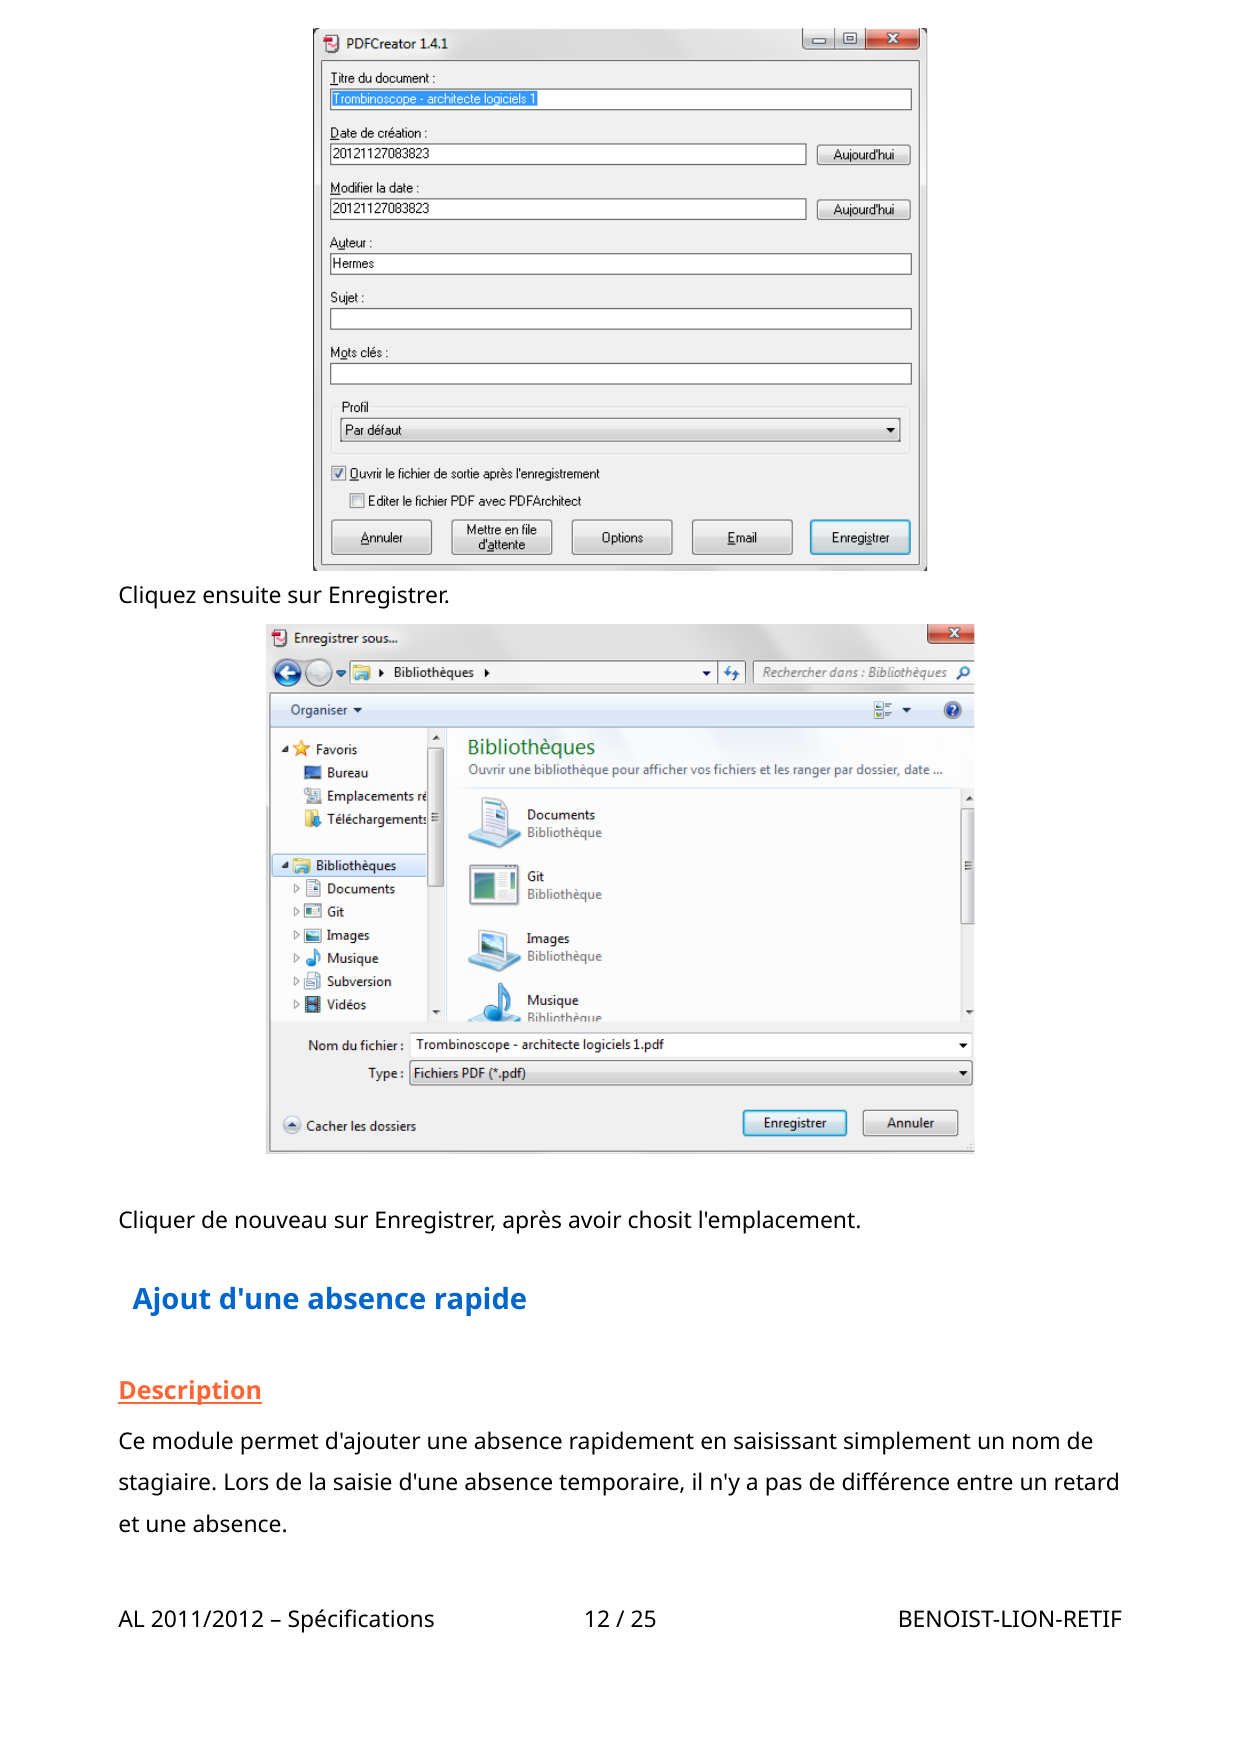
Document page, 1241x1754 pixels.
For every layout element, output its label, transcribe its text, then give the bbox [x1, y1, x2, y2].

subtitle Ajout d'une absence rapide [132, 1278, 1122, 1318]
subtitle Description [118, 1367, 1122, 1408]
text Ce module permet d'ajouter une absence rapidement en saisissant simplement un nom de stagiaire. Lors de la saisie d'une absence temporaire, il n'y a pas de différence entre un retard et une absence. [118, 1416, 1122, 1540]
text Cliquer de nouveau sur Enregistrer, après avoir chosit l'emplacement. [118, 1195, 1122, 1237]
picture [265, 624, 975, 1154]
text Cliquez ensuite sur Enregistrer. [118, 118, 1122, 612]
picture [313, 28, 928, 571]
